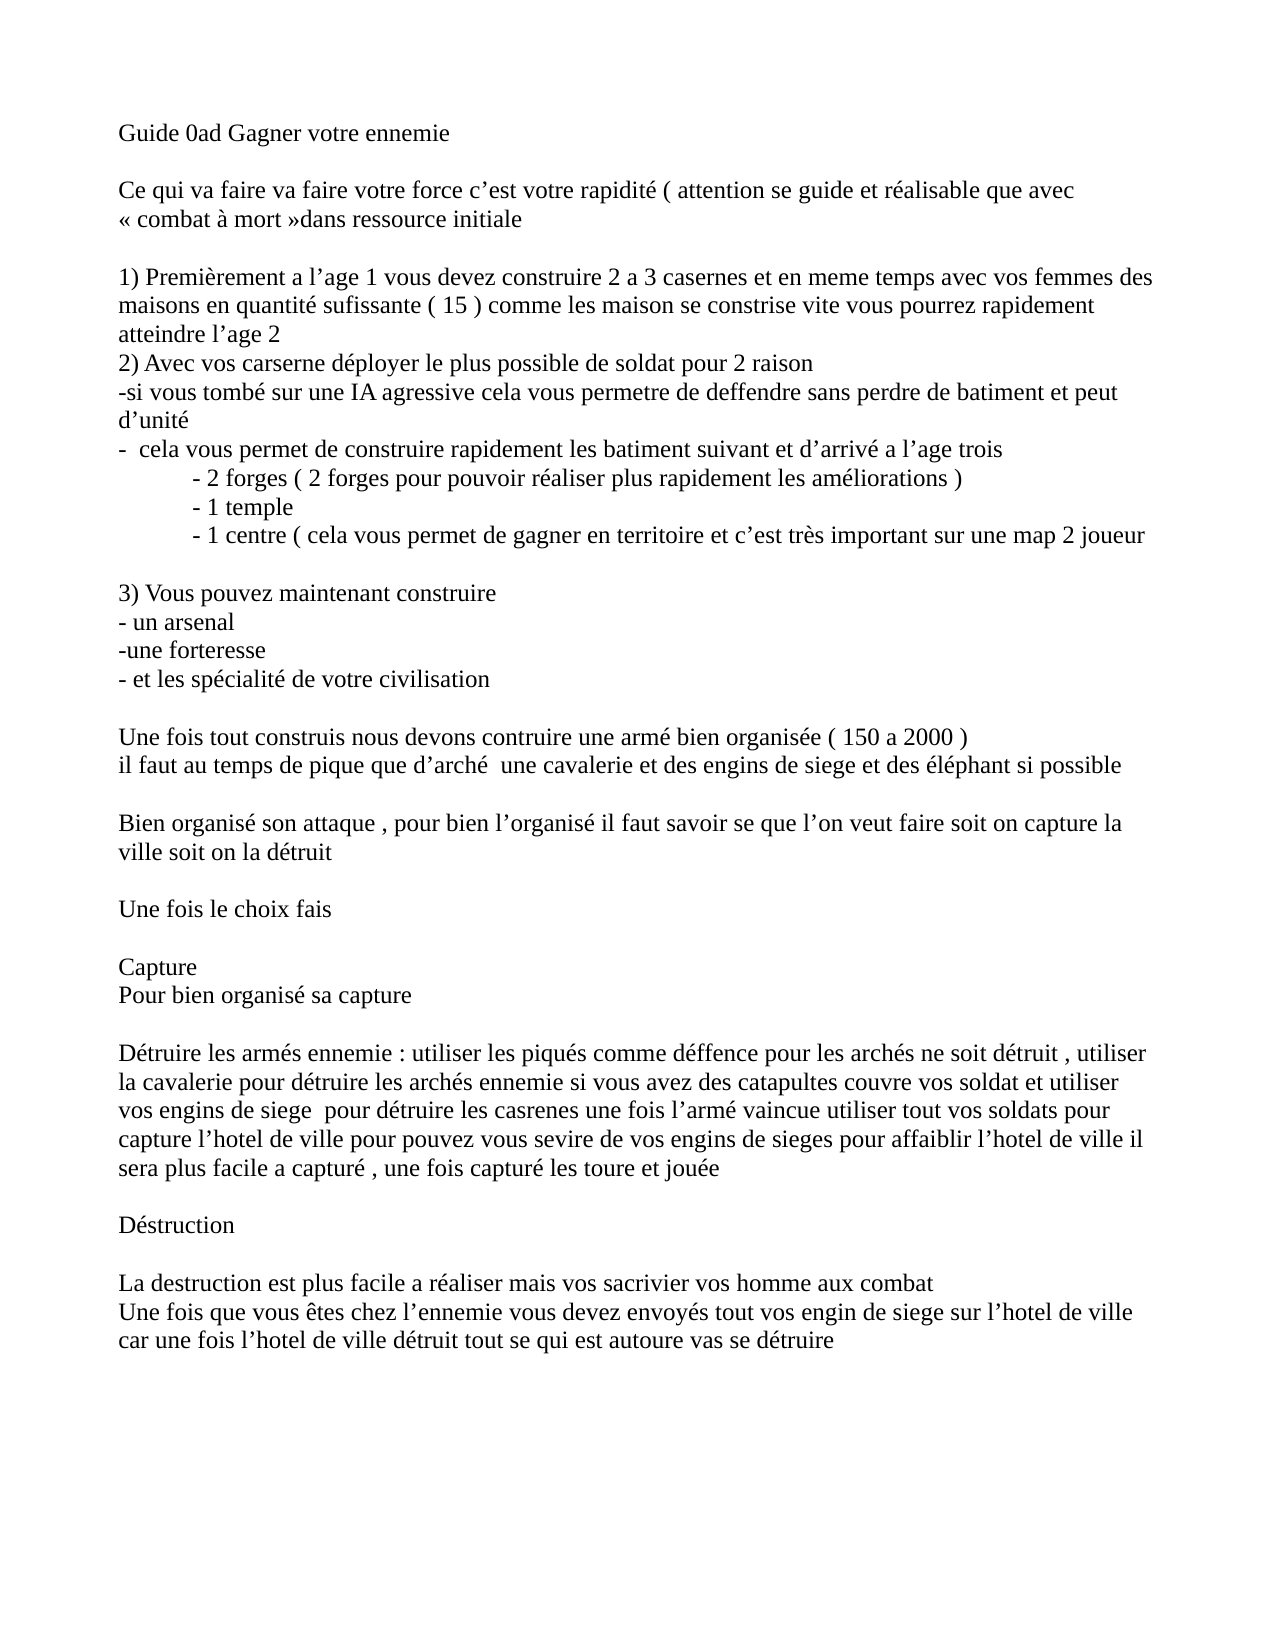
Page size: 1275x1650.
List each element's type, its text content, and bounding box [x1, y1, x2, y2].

text - un arsenal [118, 607, 1157, 636]
text 3) Vous pouvez maintenant construire [118, 578, 1157, 607]
text Capture [118, 952, 1157, 981]
text La destruction est plus facile a réaliser mais vos sacrivier vos homme aux combat [118, 1268, 1157, 1297]
text Bien organisé son attaque , pour bien l’organisé il faut savoir se que l’on veut faire soit on capture la ville soit on la détruit [118, 808, 1157, 866]
text - 1 centre ( cela vous permet de gagner en territoire et c’est très important sur une map 2 joueur [118, 521, 1157, 549]
text -une forteresse [118, 636, 1157, 664]
text Pour bien organisé sa capture [118, 981, 1157, 1009]
text 2) Avec vos carserne déployer le plus possible de soldat pour 2 raison [118, 348, 1157, 377]
text il faut au temps de pique que d’arché une cavalerie et des engins de siege et des éléphant si possible [118, 751, 1157, 779]
text - 2 forges ( 2 forges pour pouvoir réaliser plus rapidement les améliorations ) [118, 463, 1157, 492]
text Guide 0ad Gagner votre ennemie [118, 118, 1157, 147]
text Détruire les armés ennemie : utiliser les piqués comme déffence pour les archés ne soit détruit , utiliser la cavalerie pour détruire les archés ennemie si vous avez des catapultes couvre vos soldat et utiliser vos engins de siege pour détruire les casrenes une fois l’armé vaincue utiliser tout vos soldats pour capture l’hotel de ville pour pouvez vous sevire de vos engins de sieges pour affaiblir l’hotel de ville il sera plus facile a capturé , une fois capturé les toure et jouée [118, 1038, 1157, 1182]
text Une fois que vous êtes chez l’ennemie vous devez envoyés tout vos engin de siege sur l’hotel de ville car une fois l’hotel de ville détruit tout se qui est autoure vas se détruire [118, 1297, 1157, 1354]
text Une fois le choix fais [118, 894, 1157, 923]
text -si vous tombé sur une IA agressive cela vous permetre de deffendre sans perdre de batiment et peut d’unité [118, 377, 1157, 434]
text - cela vous permet de construire rapidement les batiment suivant et d’arrivé a l’age trois [118, 434, 1157, 463]
text Ce qui va faire va faire votre force c’est votre rapidité ( attention se guide et réalisable que avec « combat à mort »dans ressource initiale [118, 176, 1157, 233]
text - et les spécialité de votre civilisation [118, 664, 1157, 693]
text - 1 temple [118, 492, 1157, 521]
text Déstruction [118, 1211, 1157, 1239]
text 1) Premièrement a l’age 1 vous devez construire 2 a 3 casernes et en meme temps avec vos femmes des maisons en quantité sufissante ( 15 ) comme les maison se constrise vite vous pourrez rapidement atteindre l’age 2 [118, 262, 1157, 348]
text Une fois tout construis nous devons contruire une armé bien organisée ( 150 a 2000 ) [118, 722, 1157, 751]
